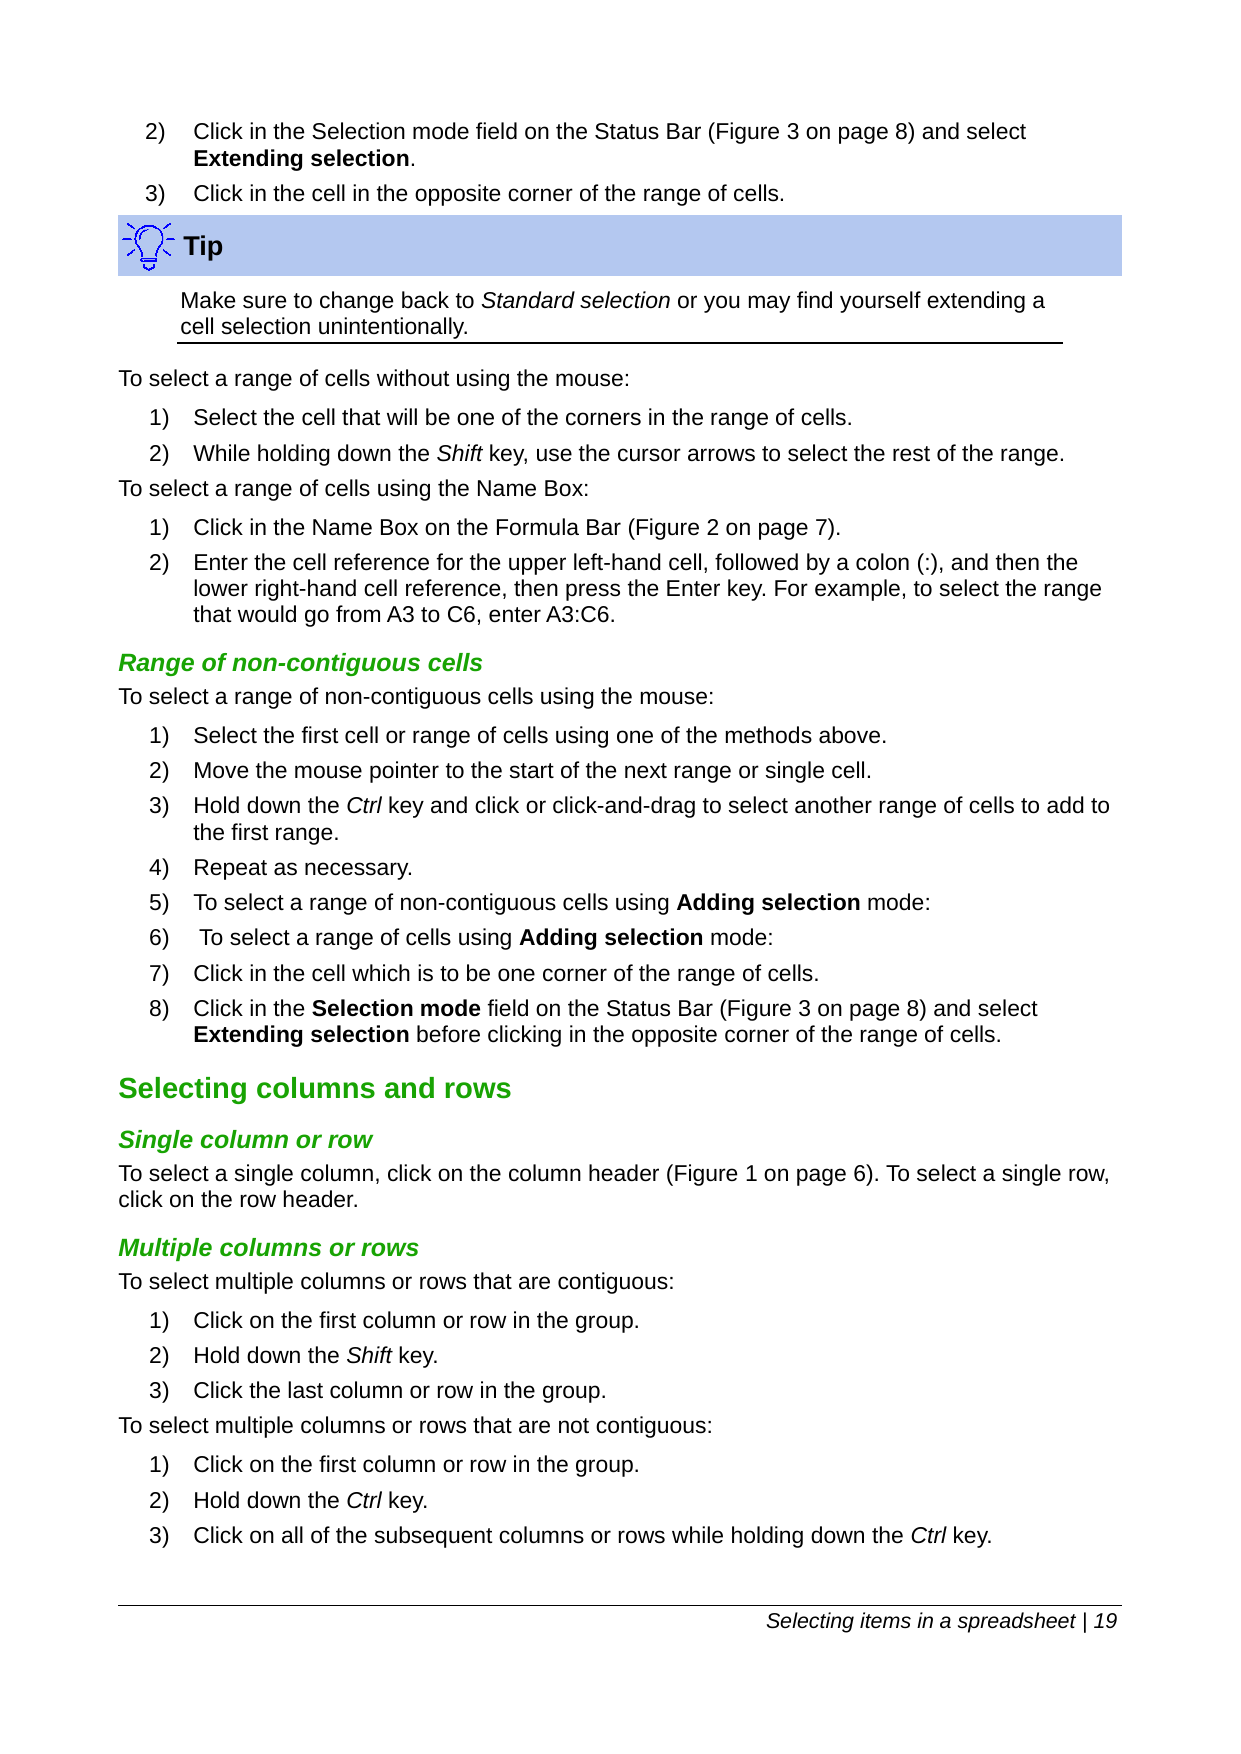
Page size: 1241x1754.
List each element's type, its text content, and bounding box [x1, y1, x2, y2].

list To select multiple columns or rows that are not contiguous: [118, 1412, 1122, 1439]
list Click in the Selection mode field on the Status Bar (Figure 3 on page 8) and select Extending selection. [165, 118, 1122, 171]
picture [119, 215, 179, 275]
text To select a single column, click on the column header (Figure 1 on page 6). To select a single row, click on the row header. [118, 1160, 1122, 1213]
list Enter the cell reference for the upper left-hand cell, followed by a colon (:), and then the lower right-hand cell reference, then press the Enter key. For example, to select the range that would go from A3 to C6, enter A3:C6. [169, 549, 1122, 628]
list Click on all of the subsequent columns or rows while holding down the Ctrl key. [169, 1522, 1122, 1548]
list Repeat as necessary. [169, 854, 1122, 880]
list Hold down the Ctrl key. [169, 1487, 1122, 1513]
text Make sure to change back to Standard selection or you may find yourself extending a cell selection unintentionally. [177, 283, 1063, 342]
list Select the cell that will be one of the corners in the range of cells. [169, 404, 1122, 431]
list Click in the Name Box on the Formula Bar (Figure 2 on page 7). [169, 513, 1122, 540]
list Hold down the Ctrl key and click or click-and-drag to select another range of cells to add to the first range. [169, 792, 1122, 845]
subtitle Range of non-contiguous cells [118, 648, 1122, 677]
list Hold down the Shift key. [169, 1342, 1122, 1368]
list Select the first cell or range of cells using one of the methods above. [169, 722, 1122, 748]
list To select a range of cells using Adding selection mode: [169, 924, 1122, 951]
list To select a range of cells without using the mouse: [118, 365, 1122, 392]
subtitle Multiple columns or rows [118, 1233, 1122, 1262]
list Click on the first column or row in the group. [169, 1307, 1122, 1333]
subtitle Selecting columns and rows [118, 1071, 1122, 1105]
list While holding down the Shift key, use the cursor arrows to select the rest of the range. [169, 439, 1122, 466]
list Click in the cell in the opposite corner of the range of cells. [165, 180, 1122, 206]
text To select a range of non-contiguous cells using the mouse: [118, 683, 1122, 709]
list Click in the Selection mode field on the Status Bar (Figure 3 on page 8) and select Extending selection before clicking in the opposite corner of the range of cells. [169, 995, 1122, 1047]
list Move the mouse pointer to the start of the next range or single cell. [169, 757, 1122, 783]
text To select a range of cells using the Name Box: [118, 475, 1122, 501]
list To select a range of non-contiguous cells using Adding selection mode: [169, 889, 1122, 916]
subtitle Tip [118, 215, 1122, 276]
list Click in the cell which is to be one corner of the range of cells. [169, 959, 1122, 986]
subtitle Single column or row [118, 1125, 1122, 1154]
list Click on the first column or row in the group. [169, 1451, 1122, 1478]
list To select multiple columns or rows that are contiguous: [118, 1268, 1122, 1294]
list Click the last column or row in the group. [169, 1377, 1122, 1404]
